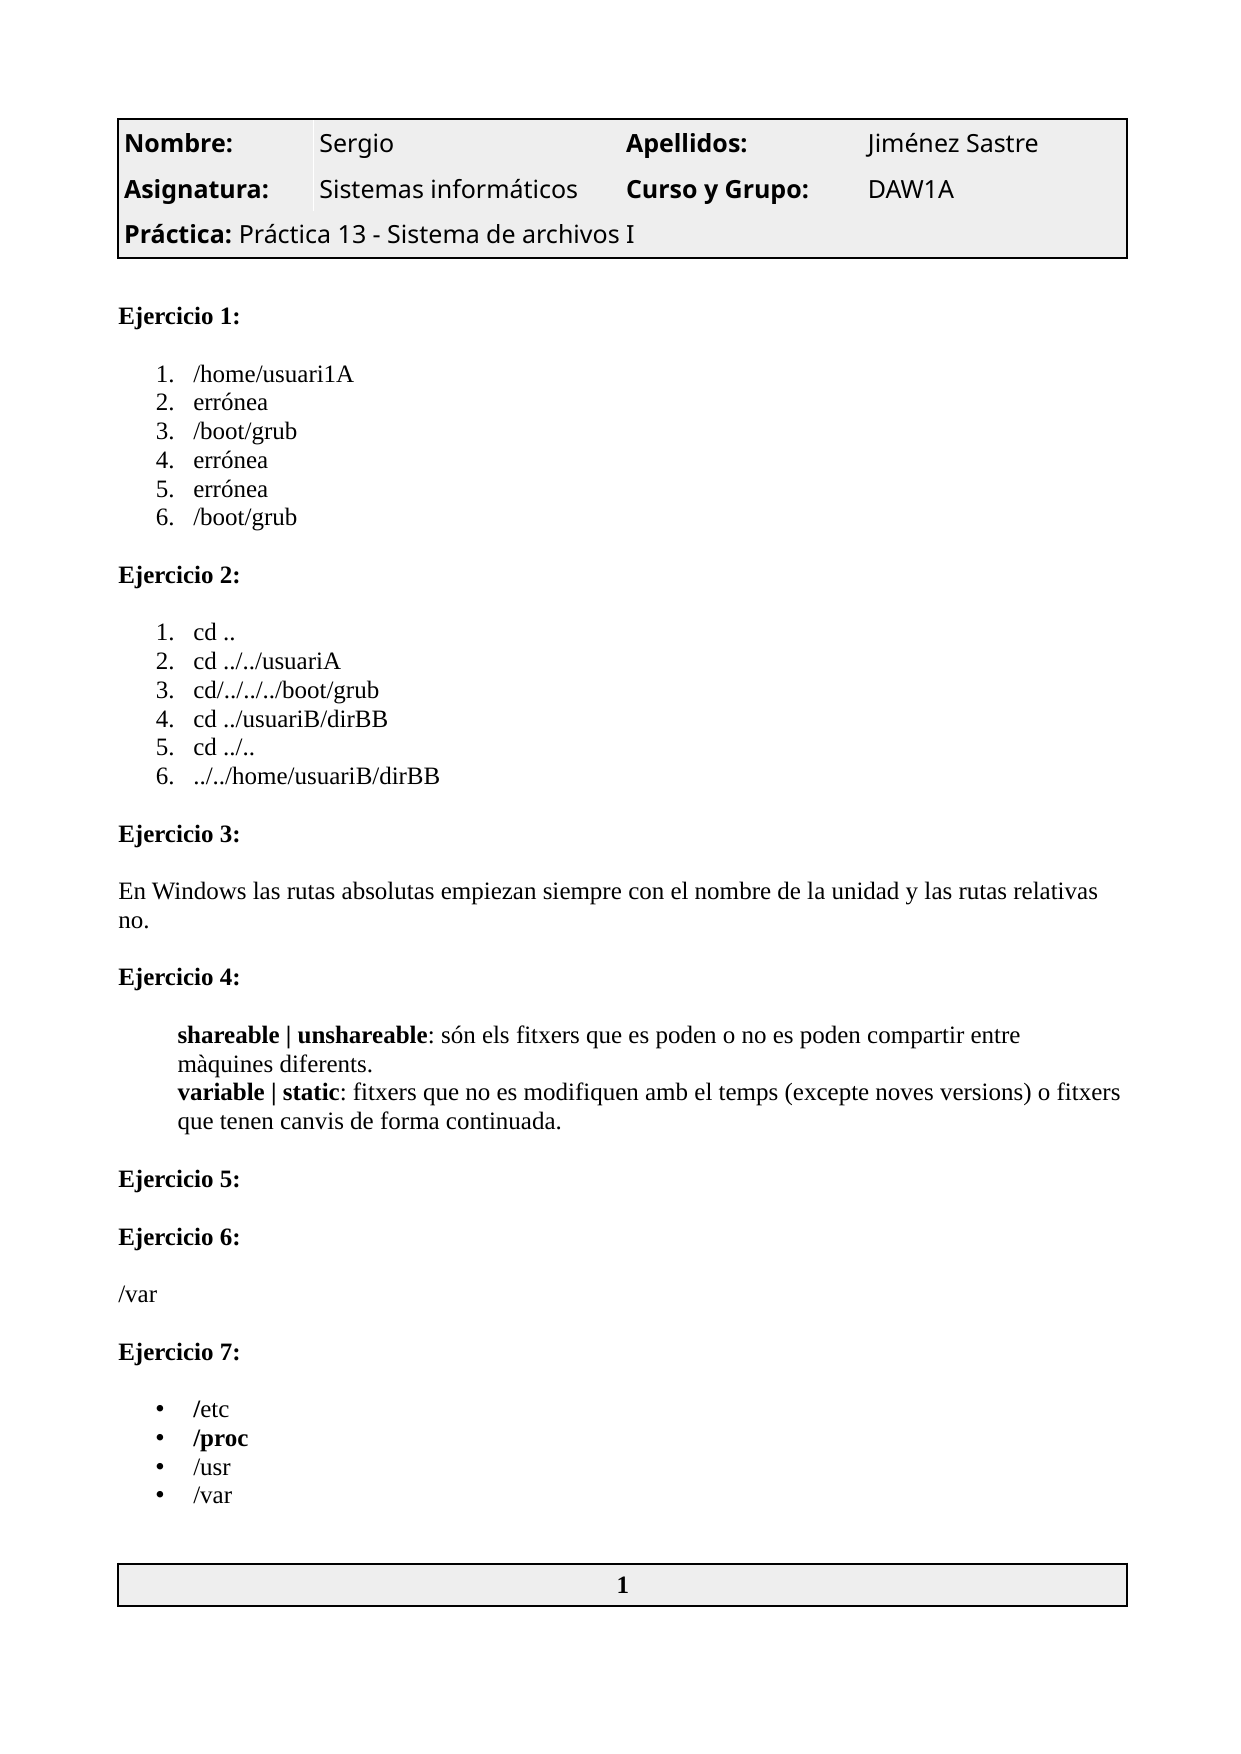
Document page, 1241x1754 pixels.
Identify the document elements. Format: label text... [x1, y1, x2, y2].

list /usr [156, 1452, 1122, 1481]
text Ejercicio 2: [118, 560, 1122, 589]
list cd ../.. [156, 732, 1122, 761]
text Ejercicio 3: [118, 819, 1122, 847]
list /home/usuari1A [156, 359, 1122, 387]
list errónea [156, 387, 1122, 416]
text Ejercicio 6: [118, 1222, 1122, 1251]
list /proc [156, 1423, 1122, 1452]
list cd ../usuariB/dirBB [156, 704, 1122, 732]
text Ejercicio 7: [118, 1337, 1122, 1366]
text En Windows las rutas absolutas empiezan siempre con el nombre de la unidad y las rutas relativas no. [118, 876, 1122, 934]
list /boot/grub [156, 502, 1122, 531]
list cd/../../../boot/grub [156, 675, 1122, 704]
list errónea [156, 474, 1122, 502]
list /var [156, 1481, 1122, 1509]
list ../../home/usuariB/dirBB [156, 761, 1122, 790]
list shareable | unshareable: són els fitxers que es poden o no es poden compartir entre màquines diferents. [177, 1020, 1122, 1077]
list errónea [156, 445, 1122, 474]
list /boot/grub [156, 416, 1122, 445]
text Ejercicio 1: [118, 301, 1122, 330]
text /var [118, 1279, 1122, 1308]
list cd .. [156, 617, 1122, 646]
text Ejercicio 4: [118, 962, 1122, 991]
list /etc [156, 1394, 1122, 1423]
list cd ../../usuariA [156, 646, 1122, 675]
list variable | static: fitxers que no es modifiquen amb el temps (excepte noves versions) o fitxers que tenen canvis de forma continuada. [177, 1077, 1122, 1135]
text Ejercicio 5: [118, 1164, 1122, 1193]
